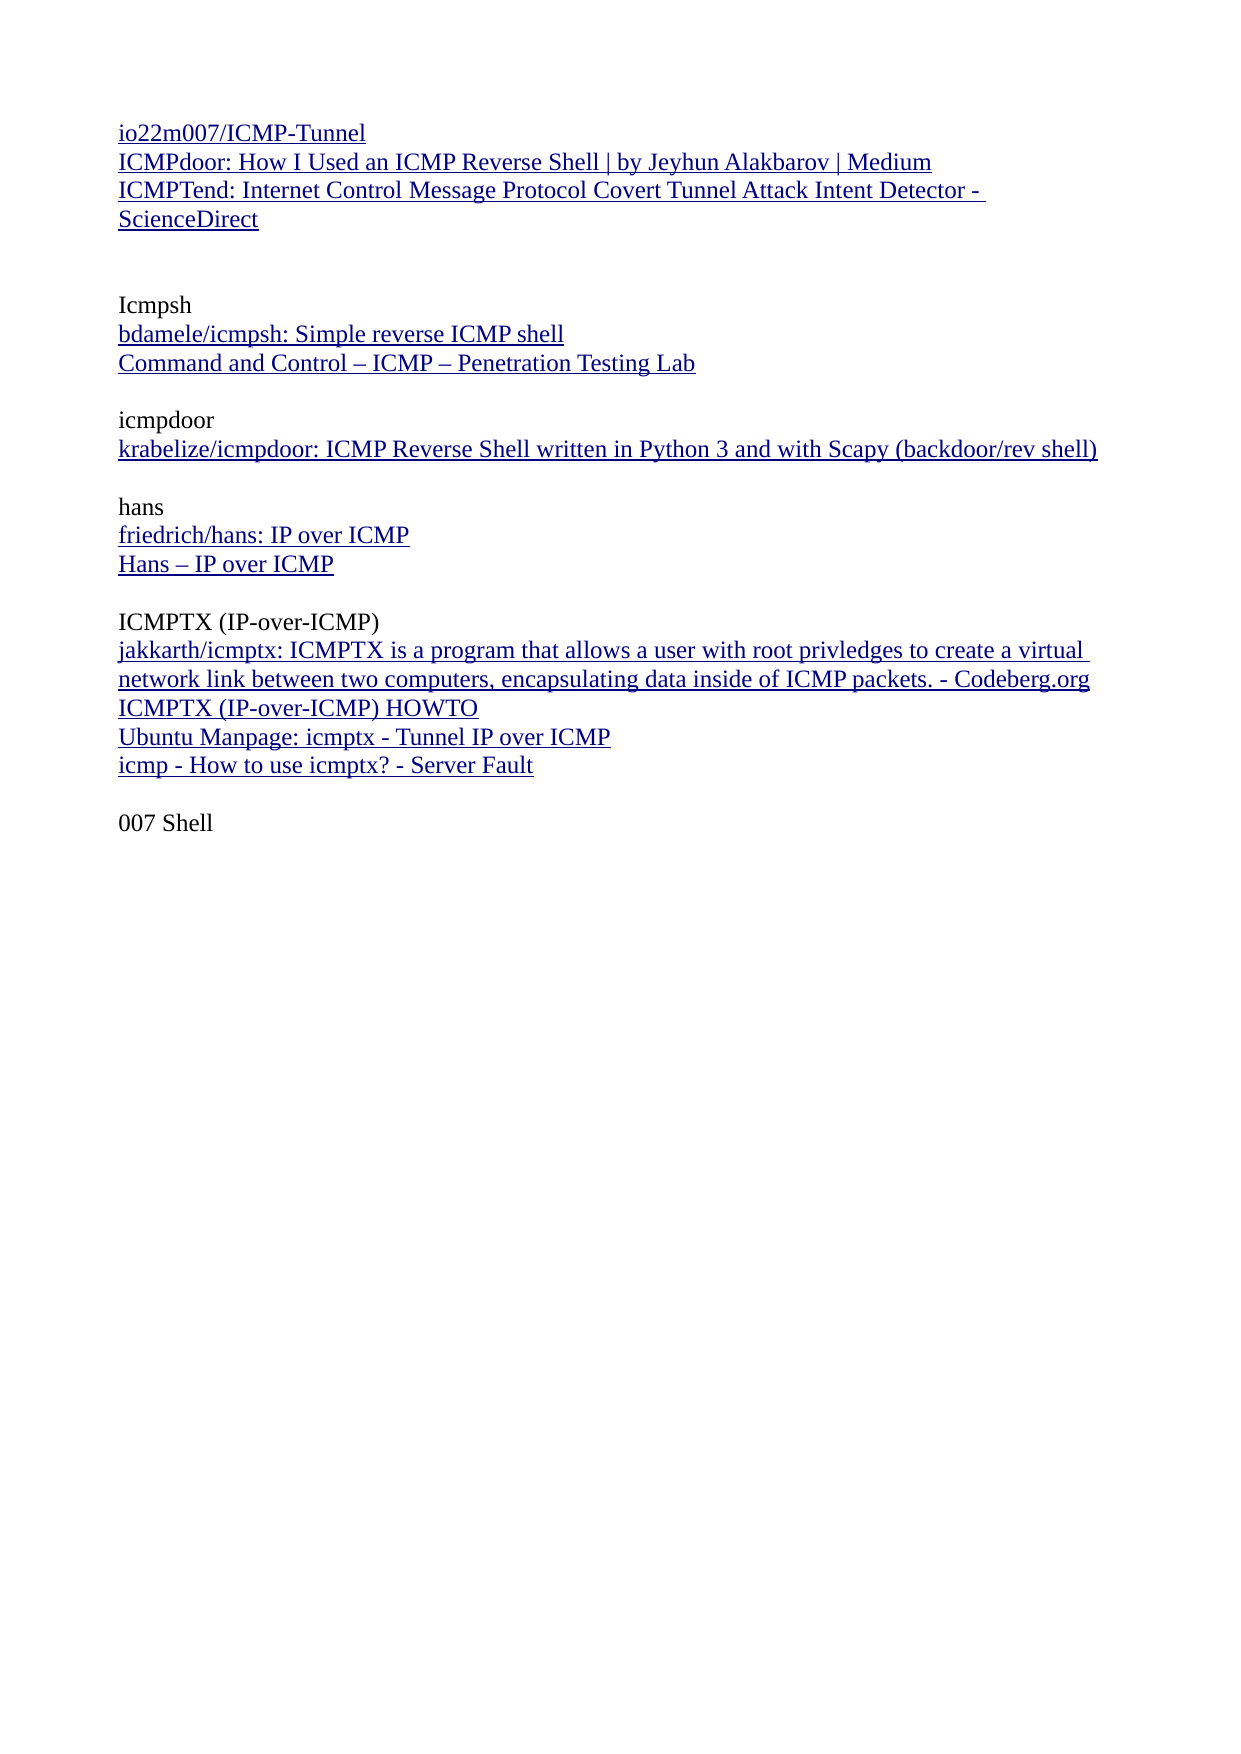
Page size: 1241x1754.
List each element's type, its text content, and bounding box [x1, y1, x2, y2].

text icmp - How to use icmptx? - Server Fault [118, 751, 1122, 779]
text ICMPTX (IP-over-ICMP) [118, 607, 1122, 636]
text Command and Control – ICMP – Penetration Testing Lab [118, 348, 1122, 377]
text Hans – IP over ICMP [118, 549, 1122, 578]
text ICMPdoor: How I Used an ICMP Reverse Shell | by Jeyhun Alakbarov | Medium [118, 147, 1122, 176]
text ICMPTX (IP-over-ICMP) HOWTO [118, 693, 1122, 722]
text icmpdoor [118, 406, 1122, 434]
text bdamele/icmpsh: Simple reverse ICMP shell [118, 319, 1122, 348]
text ICMPTend: Internet Control Message Protocol Covert Tunnel Attack Intent Detector - ScienceDirect [118, 176, 1122, 233]
text friedrich/hans: IP over ICMP [118, 521, 1122, 549]
text io22m007/ICMP-Tunnel [118, 118, 1122, 147]
text 007 Shell [118, 808, 1122, 837]
text Ubuntu Manpage: icmptx - Tunnel IP over ICMP [118, 722, 1122, 751]
text jakkarth/icmptx: ICMPTX is a program that allows a user with root privledges to create a virtual network link between two computers, encapsulating data inside of ICMP packets. - Codeberg.org [118, 636, 1122, 693]
text Icmpsh [118, 291, 1122, 319]
text krabelize/icmpdoor: ICMP Reverse Shell written in Python 3 and with Scapy (backdoor/rev shell) [118, 434, 1122, 463]
text hans [118, 492, 1122, 521]
